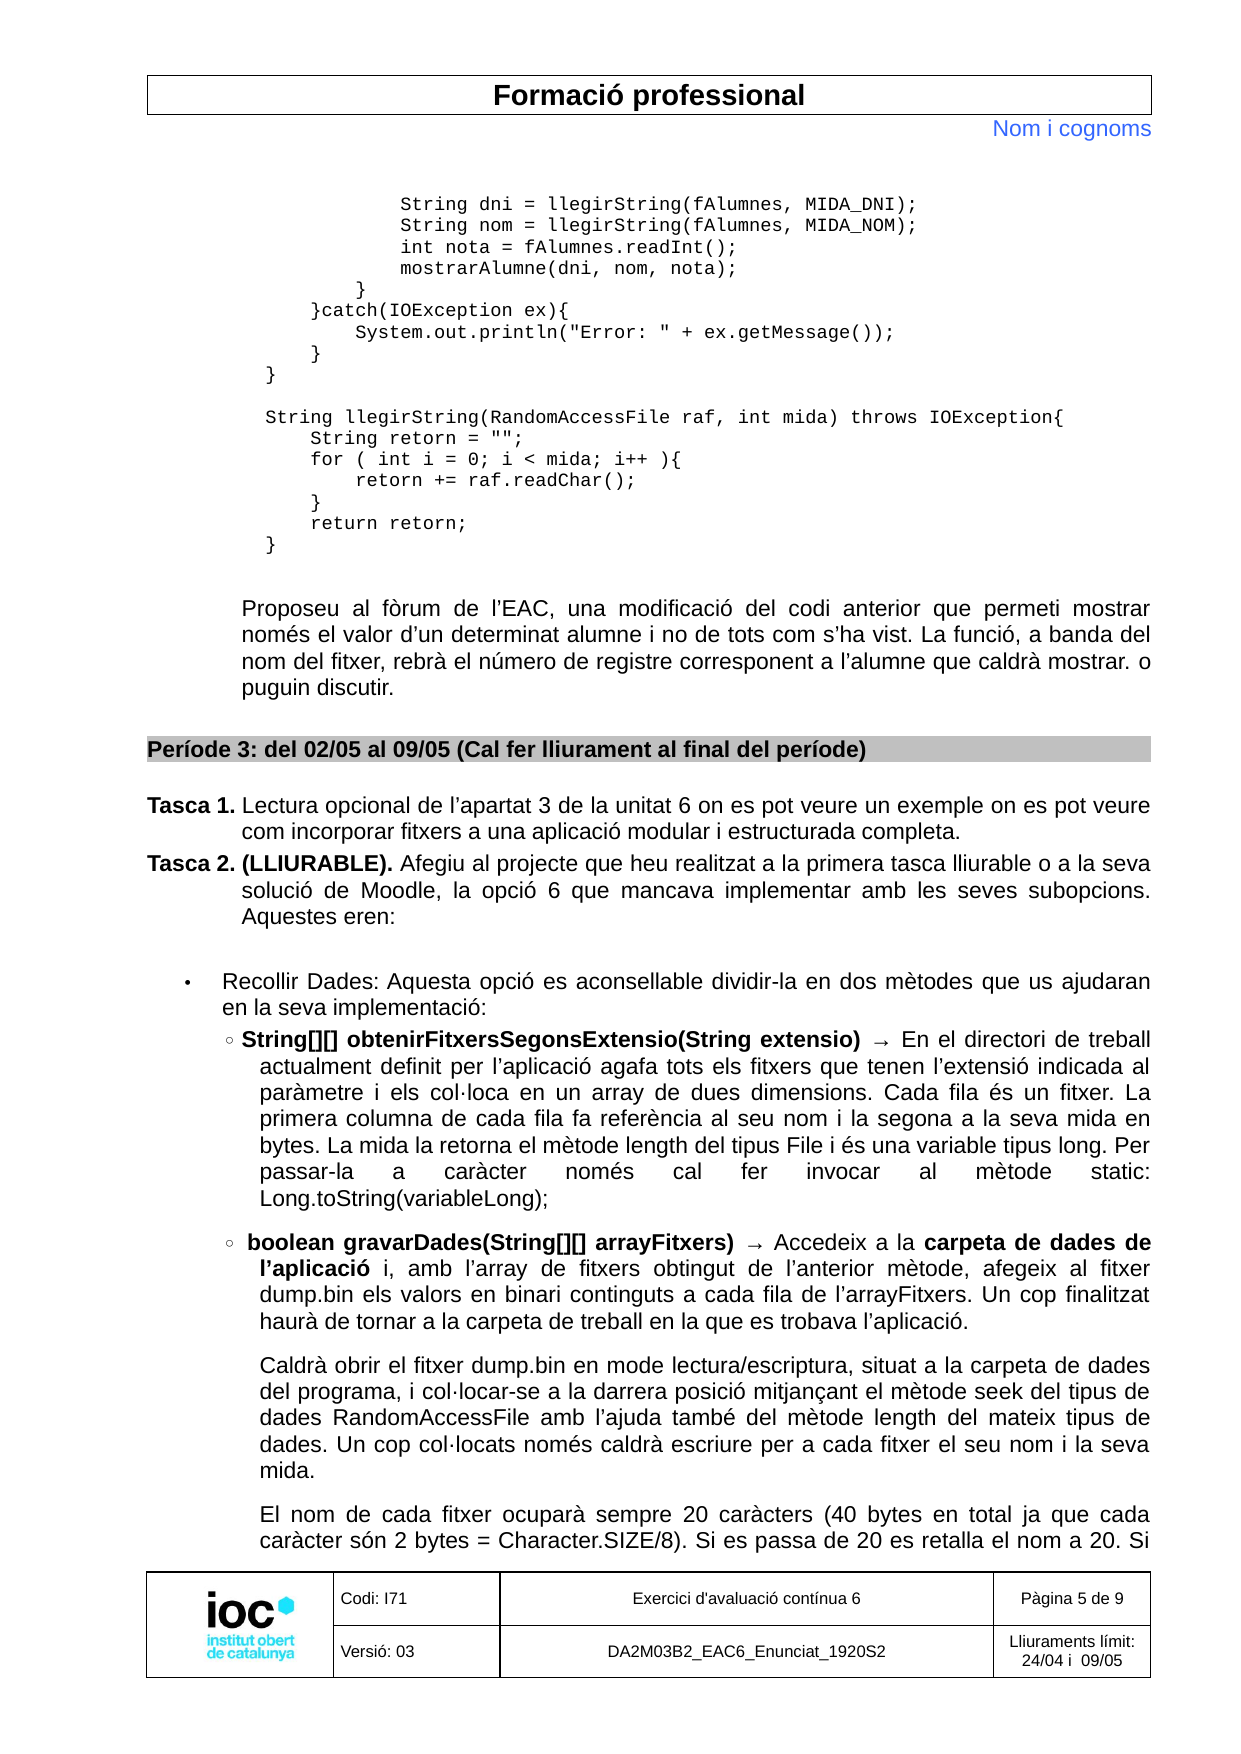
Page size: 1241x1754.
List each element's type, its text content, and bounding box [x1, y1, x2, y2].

subtitle Lectura opcional de l’apartat 3 de la unitat 6 on es pot veure un exemple on es pot veure com incorporar fitxers a una aplicació modular i estructurada completa. [147, 792, 1151, 844]
table_header String dni = llegirString(fAlumnes, MIDA_DNI); String nom = llegirString(fAlumnes, MIDA_NOM); int nota = fAlumnes.readInt(); mostrarAlumne(dni, nom, nota); } }catch(IOException ex){ System.out.println("Error: " + ex.getMessage()); } } String llegirString(RandomAccessFile raf, int mida) throws IOException{ String retorn = ""; for ( int i = 0; i < mida; i++ ){ retorn += raf.readChar(); } return retorn; } [220, 195, 1152, 556]
subtitle (LLIURABLE). Afegiu al projecte que heu realitzat a la primera tasca lliurable o a la seva solució de Moodle, la opció 6 que mancava implementar amb les seves subopcions. Aquestes eren: [147, 850, 1151, 929]
picture [194, 1577, 308, 1672]
subtitle String[][] obtenirFitxersSegonsExtensio(String extensio) → En el directori de treball actualment definit per l’aplicació agafa tots els fitxers que tenen l’extensió indicada al paràmetre i els col·loca en un array de dues dimensions. Cada fila és un fitxer. La primera columna de cada fila fa referència al seu nom i la segona a la seva mida en bytes. La mida la retorna el mètode length del tipus File i és una variable tipus long. Per passar-la a caràcter només cal fer invocar al mètode static: Long.toString(variableLong); [222, 1026, 1151, 1211]
subtitle Recollir Dades: Aquesta opció es aconsellable dividir-la en dos mètodes que us ajudaran en la seva implementació: [184, 968, 1151, 1020]
list El nom de cada fitxer ocuparà sempre 20 caràcters (40 bytes en total ja que cada caràcter són 2 bytes = Character.SIZE/8). Si es passa de 20 es retalla el nom a 20. Si [222, 1501, 1151, 1554]
text Període 3: del 02/05 al 09/05 (Cal fer lliurament al final del període) [147, 736, 1151, 762]
list boolean gravarDades(String[][] arrayFitxers) → Accedeix a la carpeta de dades de l’aplicació i, amb l’array de fitxers obtingut de l’anterior mètode, afegeix al fitxer dump.bin els valors en binari continguts a cada fila de l’arrayFitxers. Un cop finalitzat haurà de tornar a la carpeta de treball en la que es trobava l’aplicació. [222, 1228, 1151, 1334]
list Caldrà obrir el fitxer dump.bin en mode lectura/escriptura, situat a la carpeta de dades del programa, i col·locar-se a la darrera posició mitjançant el mètode seek del tipus de dades RandomAccessFile amb l’ajuda també del mètode length del mateix tipus de dades. Un cop col·locats només caldrà escriure per a cada fitxer el seu nom i la seva mida. [222, 1352, 1151, 1483]
text Proposeu al fòrum de l’EAC, una modificació del codi anterior que permeti mostrar només el valor d’un determinat alumne i no de tots com s’ha vist. La funció, a banda del nom del fitxer, rebrà el número de registre corresponent a l’alumne que caldrà mostrar. o puguin discutir. [241, 595, 1151, 701]
